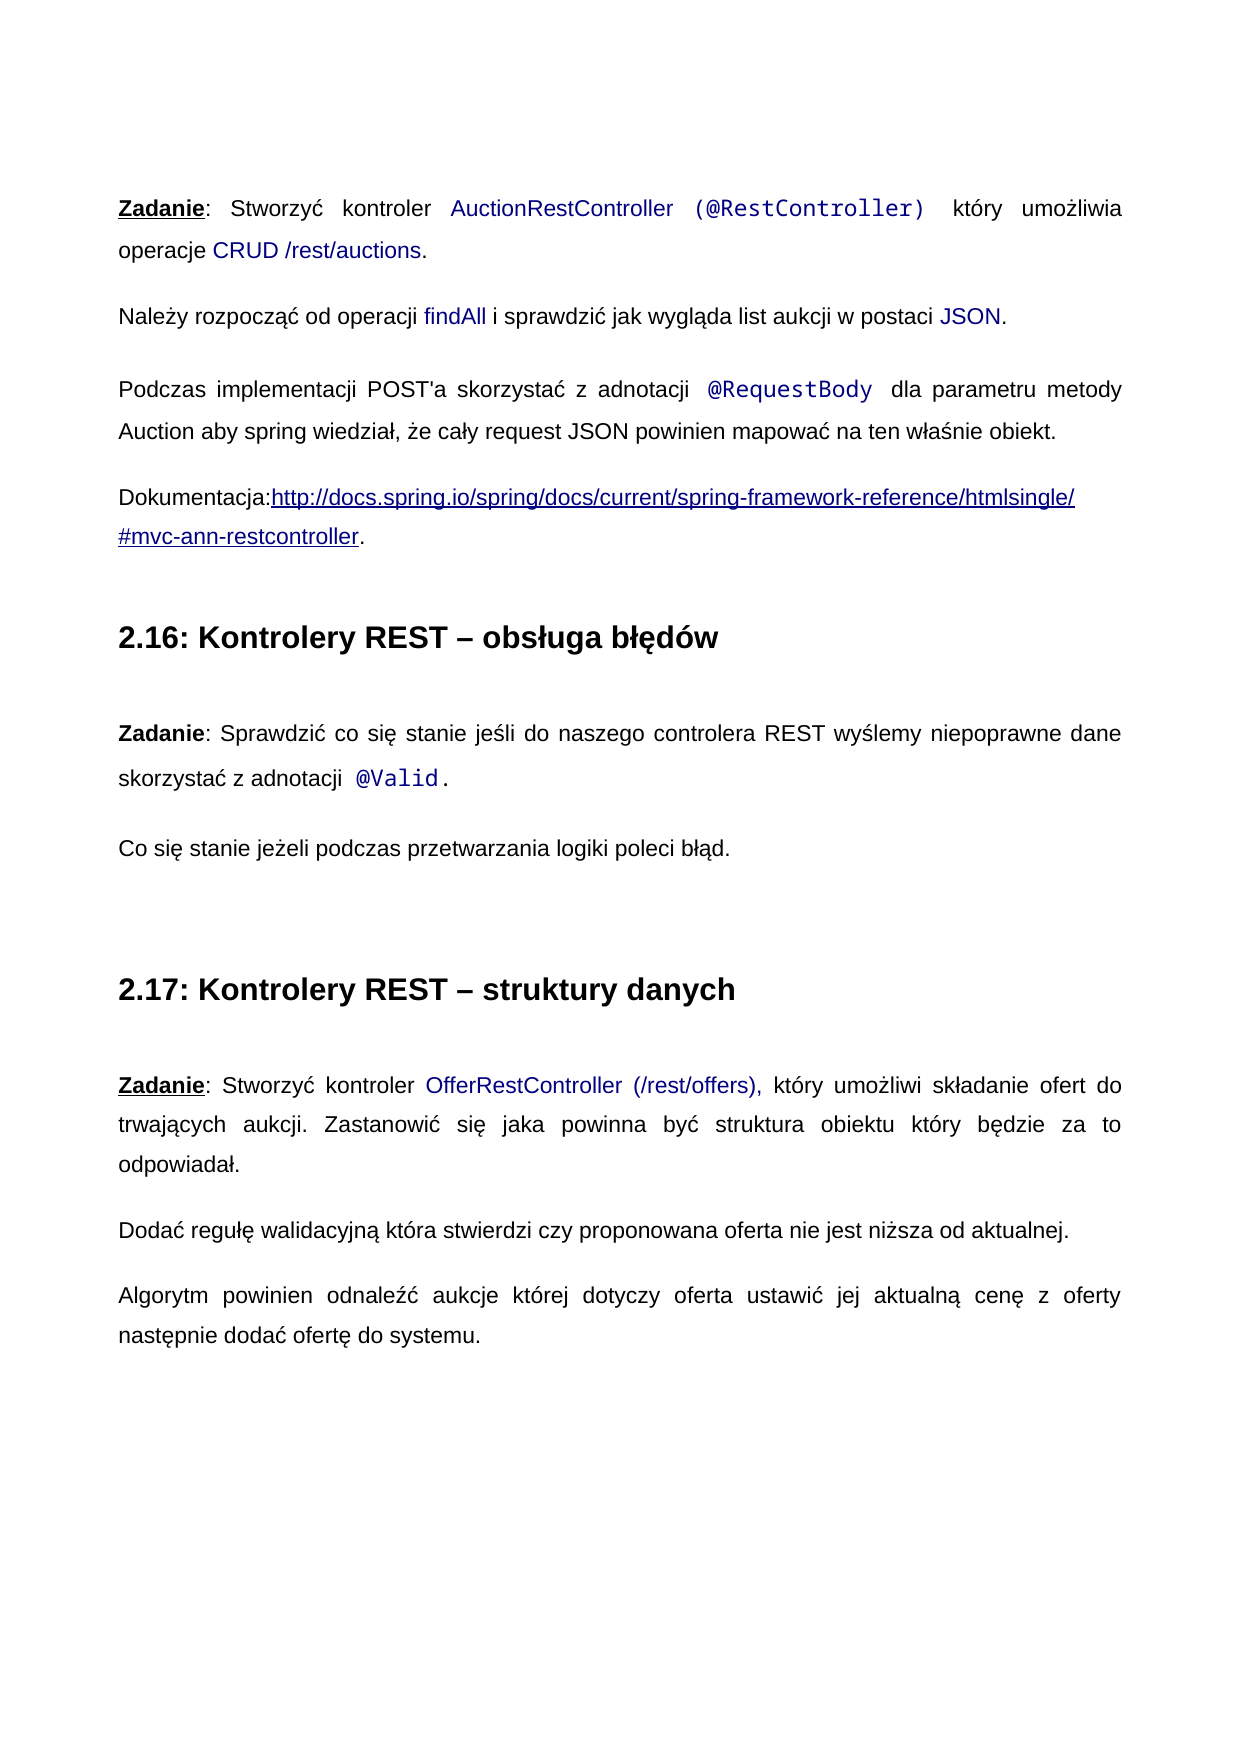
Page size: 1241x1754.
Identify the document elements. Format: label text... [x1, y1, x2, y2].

text Zadanie: Sprawdzić co się stanie jeśli do naszego controlera REST wyślemy niepoprawne dane skorzystać z adnotacji @Valid. [118, 720, 1122, 793]
text 2.16: Kontrolery REST – obsługa błędów [118, 619, 1122, 655]
text Należy rozpocząć od operacji findAll i sprawdzić jak wygląda list aukcji w postaci JSON. [118, 303, 1122, 329]
text Dokumentacja:http://docs.spring.io/spring/docs/current/spring-framework-reference/htmlsingle/#mvc-ann-restcontroller. [118, 483, 1122, 549]
text Dodać regułę walidacyjną która stwierdzi czy proponowana oferta nie jest niższa od aktualnej. [118, 1217, 1122, 1243]
text Algorytm powinien odnaleźć aukcje której dotyczy oferta ustawić jej aktualną cenę z oferty następnie dodać ofertę do systemu. [118, 1282, 1122, 1348]
text Zadanie: Stworzyć kontroler OfferRestController (/rest/offers), który umożliwi składanie ofert do trwających aukcji. Zastanowić się jaka powinna być struktura obiektu który będzie za to odpowiadał. [118, 1072, 1122, 1177]
text Podczas implementacji POST'a skorzystać z adnotacji @RequestBody dla parametru metody Auction aby spring wiedział, że cały request JSON powinien mapować na ten właśnie obiekt. [118, 373, 1122, 444]
text Zadanie: Stworzyć kontroler AuctionRestController (@RestController) który umożliwia operacje CRUD /rest/auctions. [118, 192, 1122, 263]
text 2.17: Kontrolery REST – struktury danych [118, 971, 1122, 1007]
text Co się stanie jeżeli podczas przetwarzania logiki poleci błąd. [118, 835, 1122, 862]
